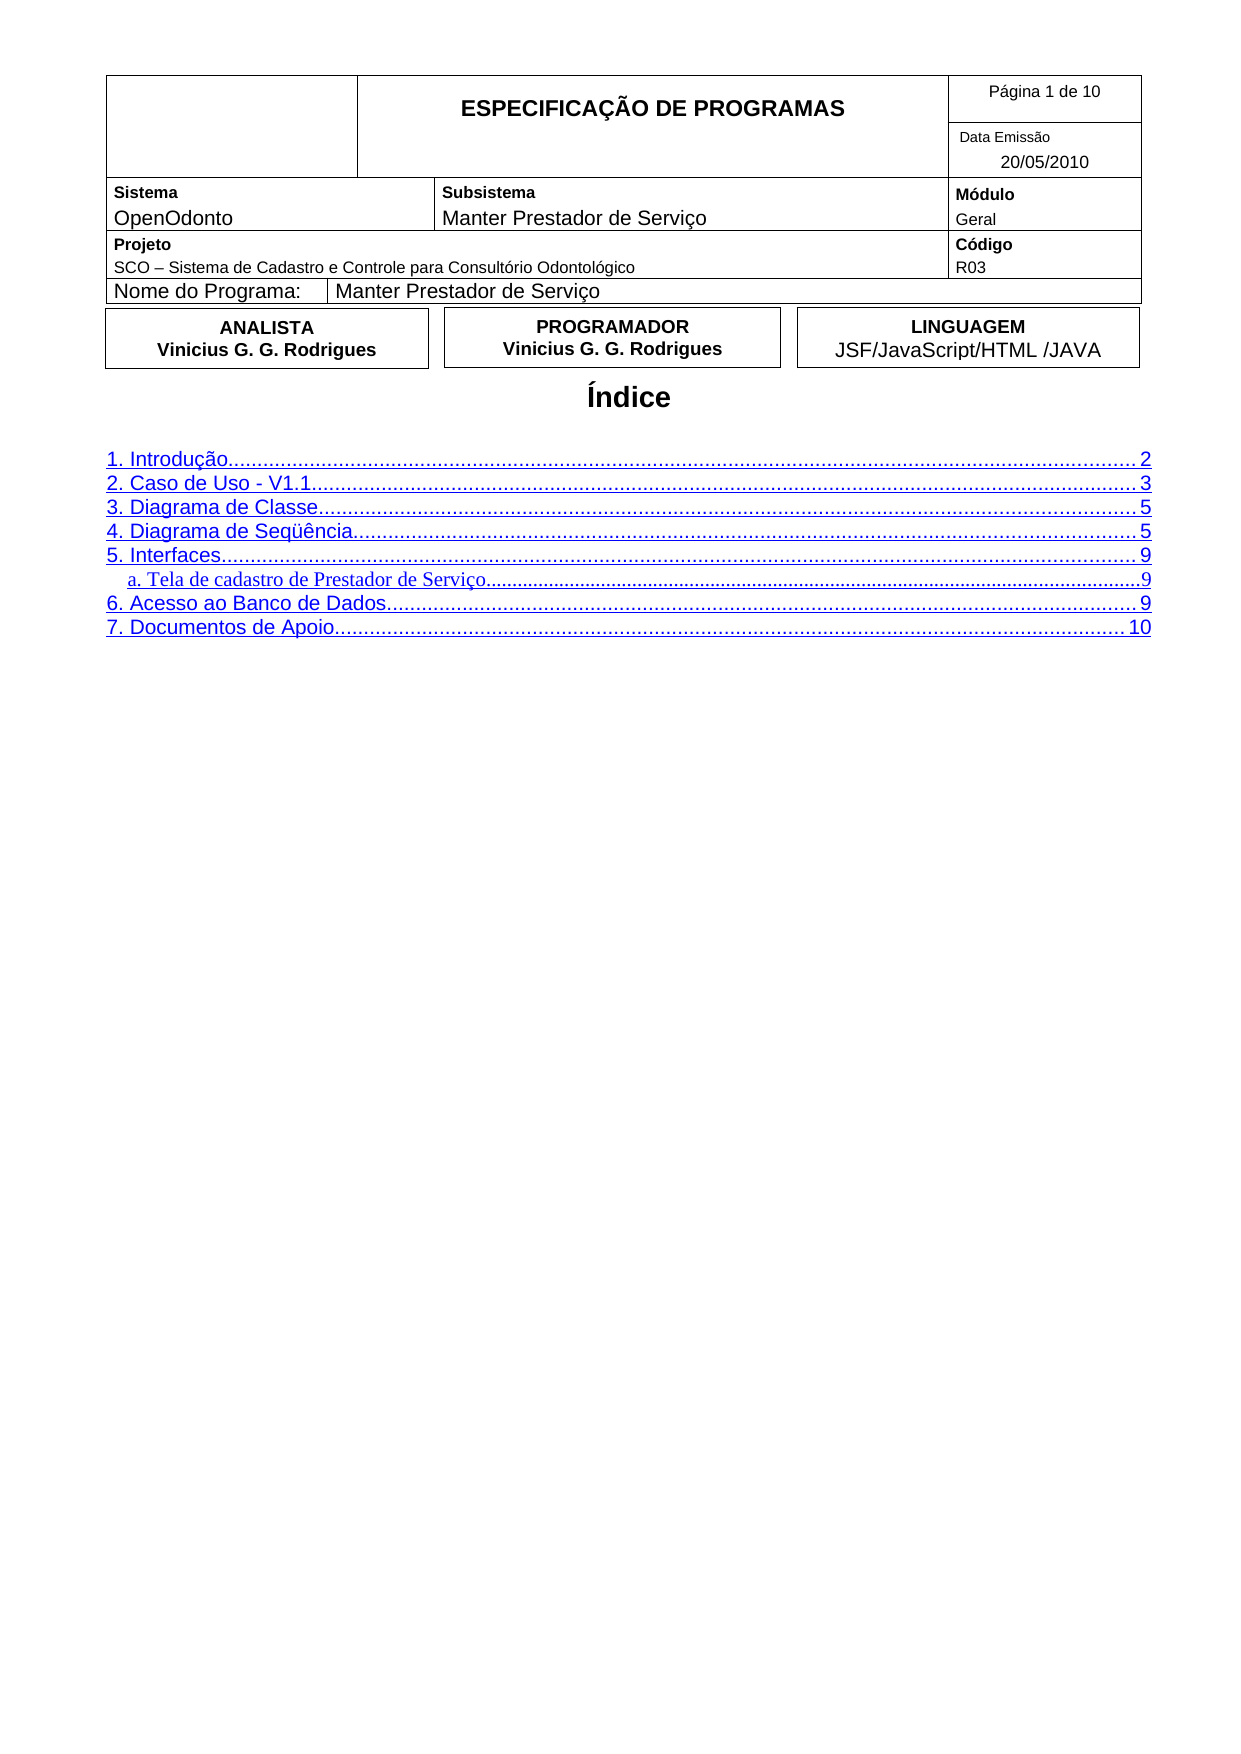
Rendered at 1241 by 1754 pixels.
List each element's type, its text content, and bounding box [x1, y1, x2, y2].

text 3. Diagrama de Classe 5 [106, 495, 1151, 516]
subtitle Índice [106, 380, 1151, 414]
text 6. Acesso ao Banco de Dados 9 [106, 591, 1151, 612]
text 7. Documentos de Apoio 10 [106, 615, 1151, 636]
text 2. Caso de Uso - V1.1 3 [106, 471, 1151, 492]
text a. Tela de cadastro de Prestador de Serviço 9 [127, 567, 1151, 588]
text 1. Introdução 2 [106, 447, 1151, 468]
text 4. Diagrama de Seqüência 5 [106, 519, 1151, 540]
text 5. Interfaces 9 [106, 543, 1151, 564]
